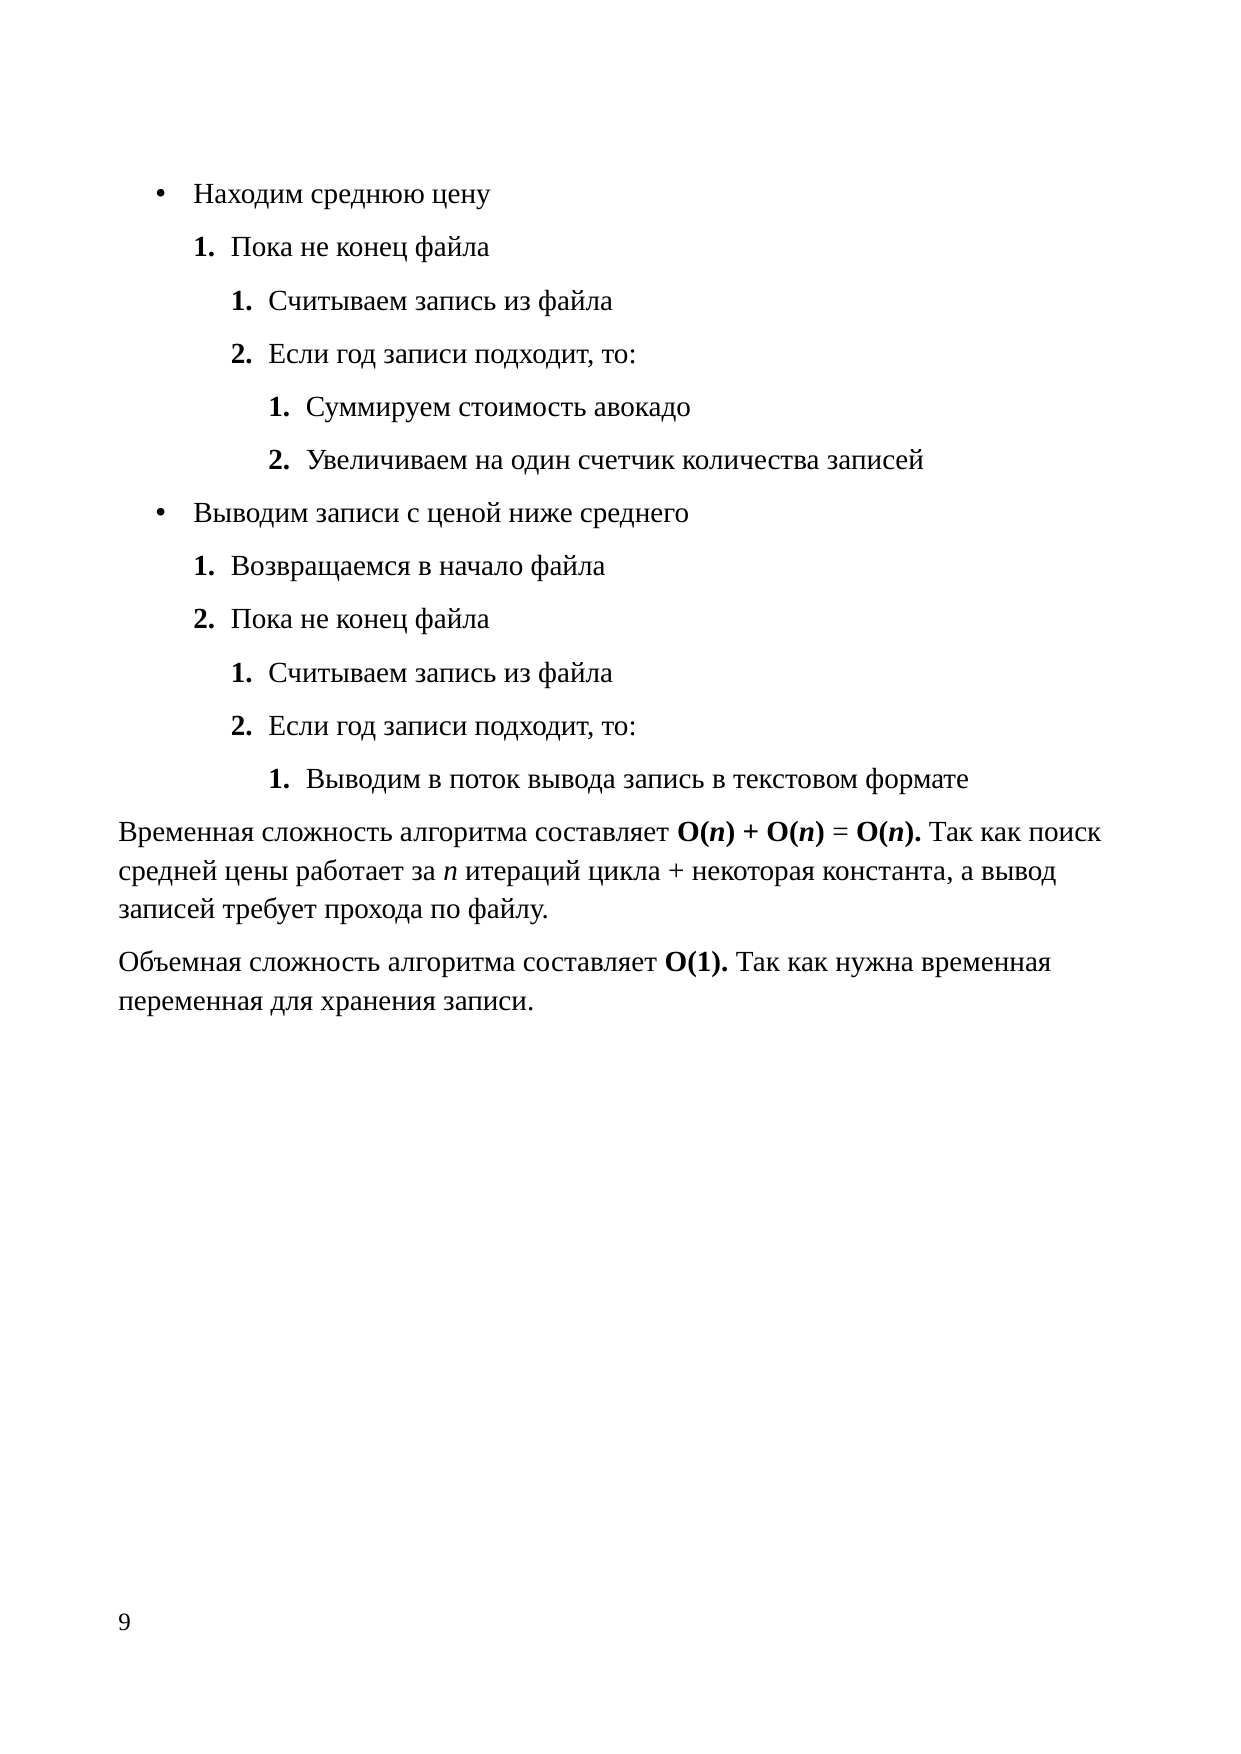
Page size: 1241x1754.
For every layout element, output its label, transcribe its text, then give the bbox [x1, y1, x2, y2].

list Возвращаемся в начало файла [193, 548, 1122, 582]
list Увеличиваем на один счетчик количества записей [268, 442, 1122, 476]
text Объемная сложность алгоритма составляет O(1). Так как нужна временная переменная для хранения записи. [118, 944, 1122, 1016]
list Выводим записи с ценой ниже среднего [156, 495, 1122, 529]
list Считываем запись из файла [231, 283, 1122, 316]
list Пока не конец файла [193, 602, 1122, 635]
list Находим среднюю цену [156, 176, 1122, 210]
list Пока не конец файла [193, 229, 1122, 263]
text Временная сложность алгоритма составляет O(n) + O(n) = O(n). Так как поиск средней цены работает за n итераций цикла + некоторая константа, а вывод записей требует прохода по файлу. [118, 814, 1122, 925]
list Если год записи подходит, то: [231, 336, 1122, 369]
list Суммируем стоимость авокадо [268, 389, 1122, 422]
list Если год записи подходит, то: [231, 708, 1122, 741]
list Выводим в поток вывода запись в текстовом формате [268, 761, 1122, 794]
list Считываем запись из файла [231, 655, 1122, 688]
